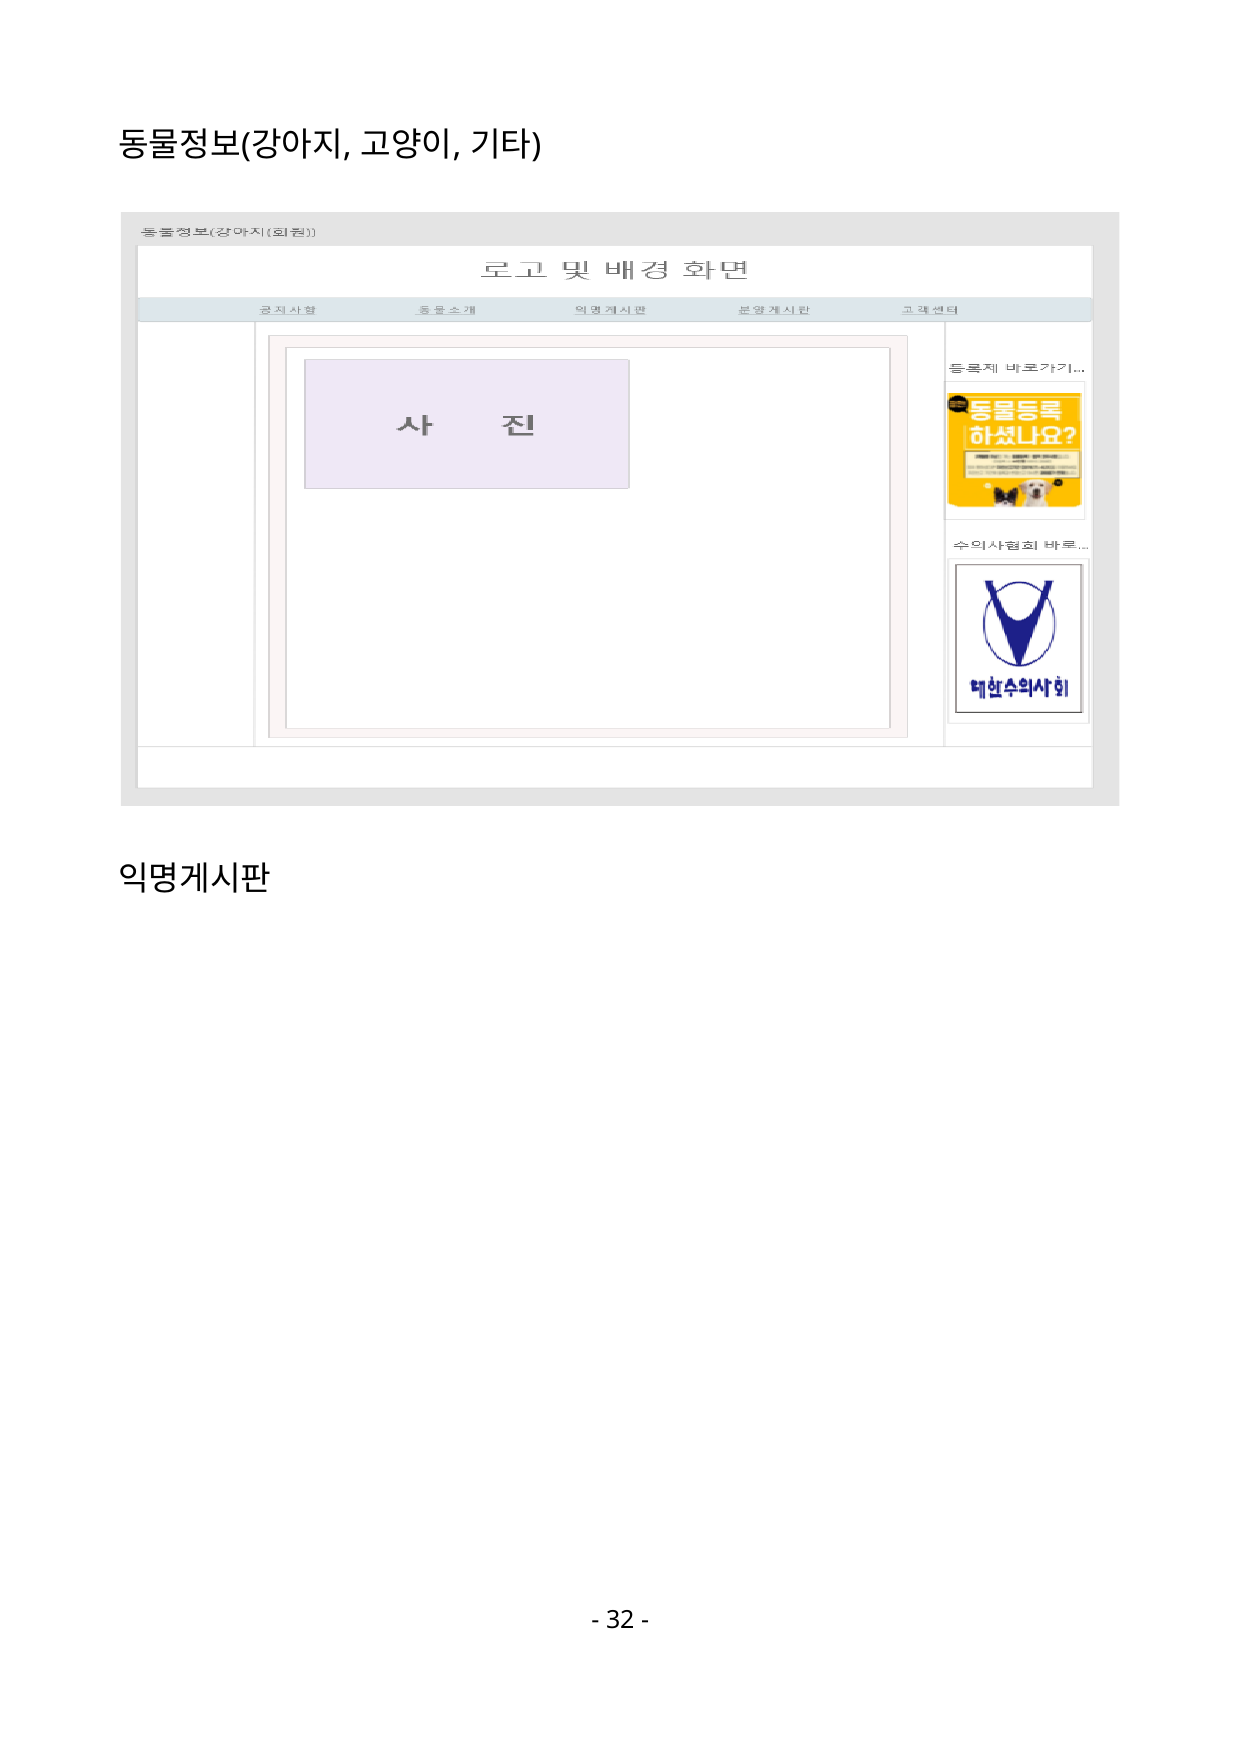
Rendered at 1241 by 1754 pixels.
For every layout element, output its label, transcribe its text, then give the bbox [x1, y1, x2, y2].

text 동물정보(강아지, 고양이, 기타) [118, 118, 1122, 167]
picture [120, 212, 1120, 806]
text 익명게시판 [118, 851, 1122, 900]
